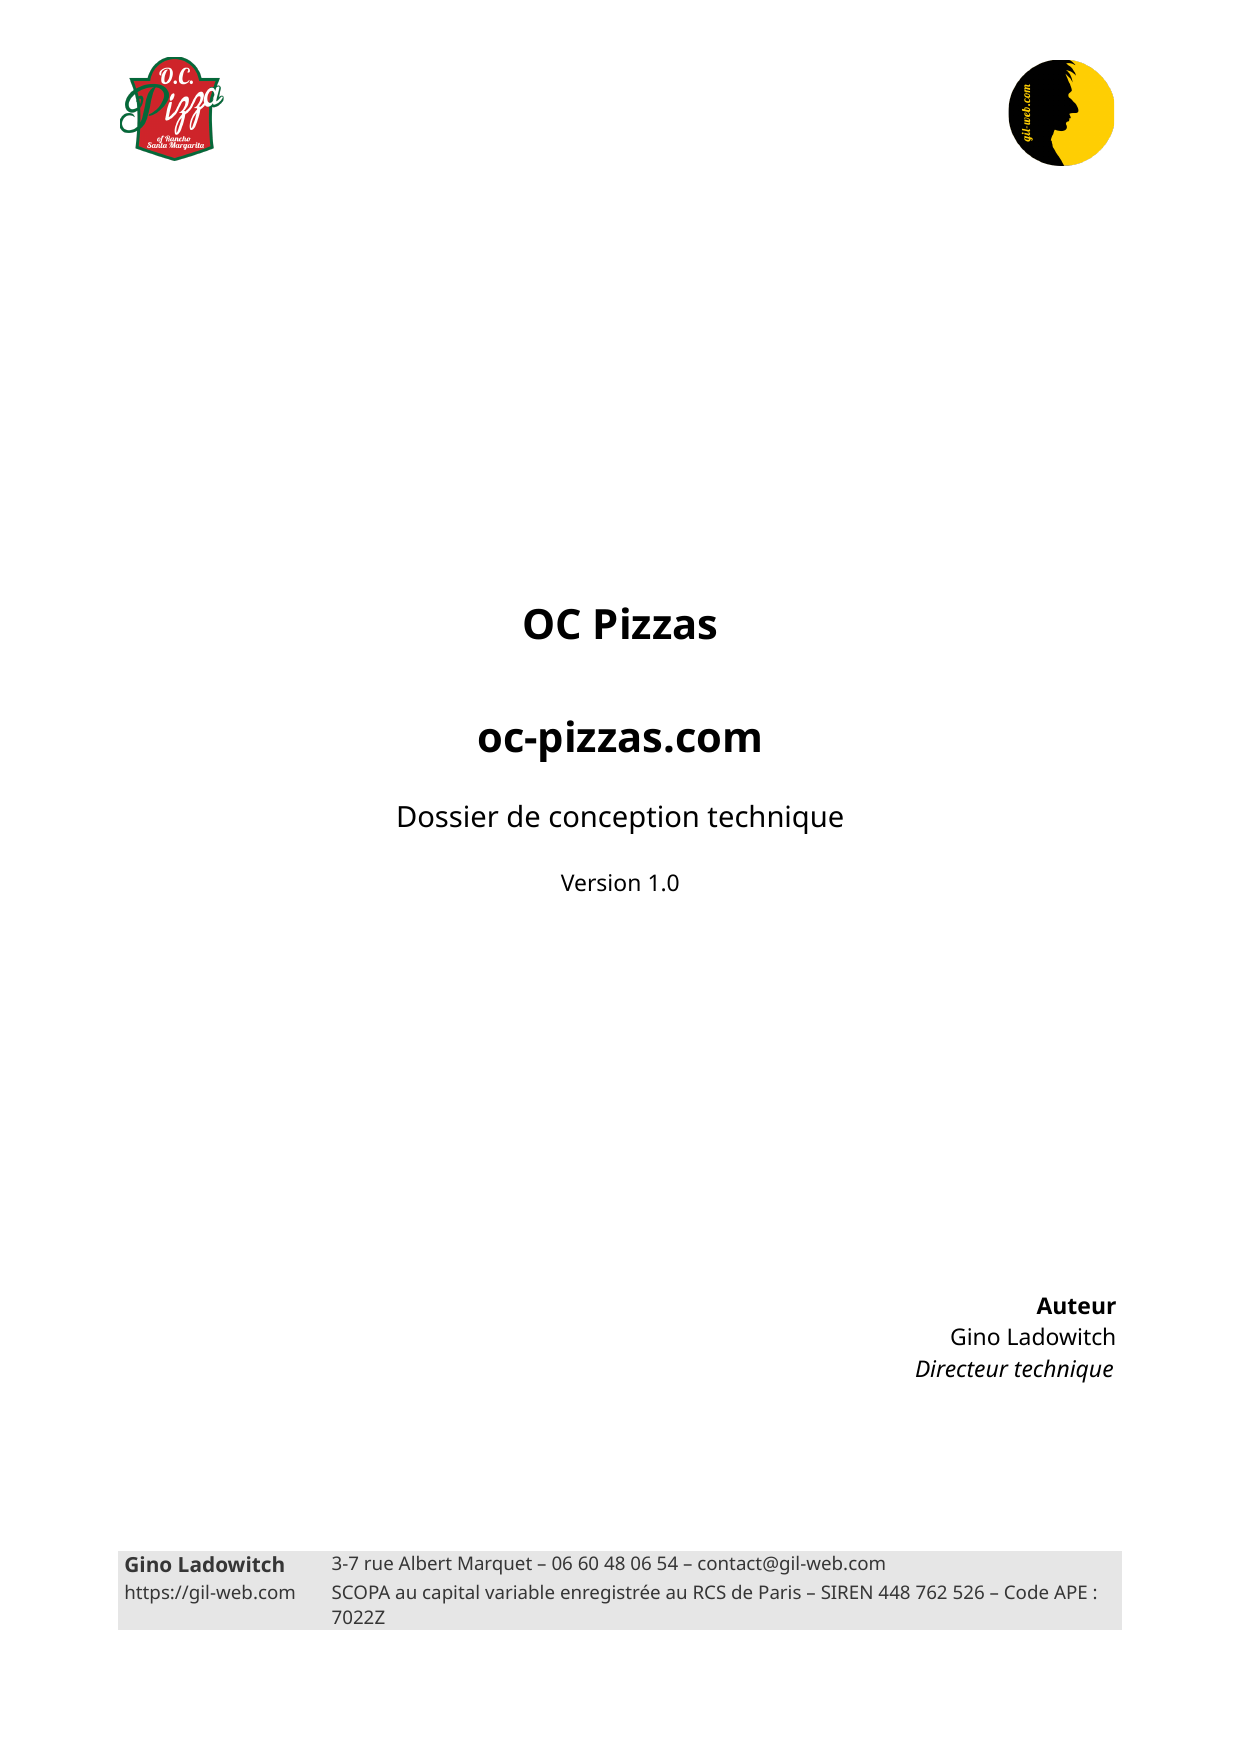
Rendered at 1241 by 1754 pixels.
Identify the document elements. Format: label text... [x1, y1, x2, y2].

picture [120, 57, 224, 161]
picture [1008, 60, 1115, 167]
table_header OC Pizzas oc-pizzas.com Dossier de conception technique Version 1.0 [118, 227, 1122, 1266]
table_cell Auteur Gino Ladowitch Directeur technique [118, 1266, 1122, 1408]
